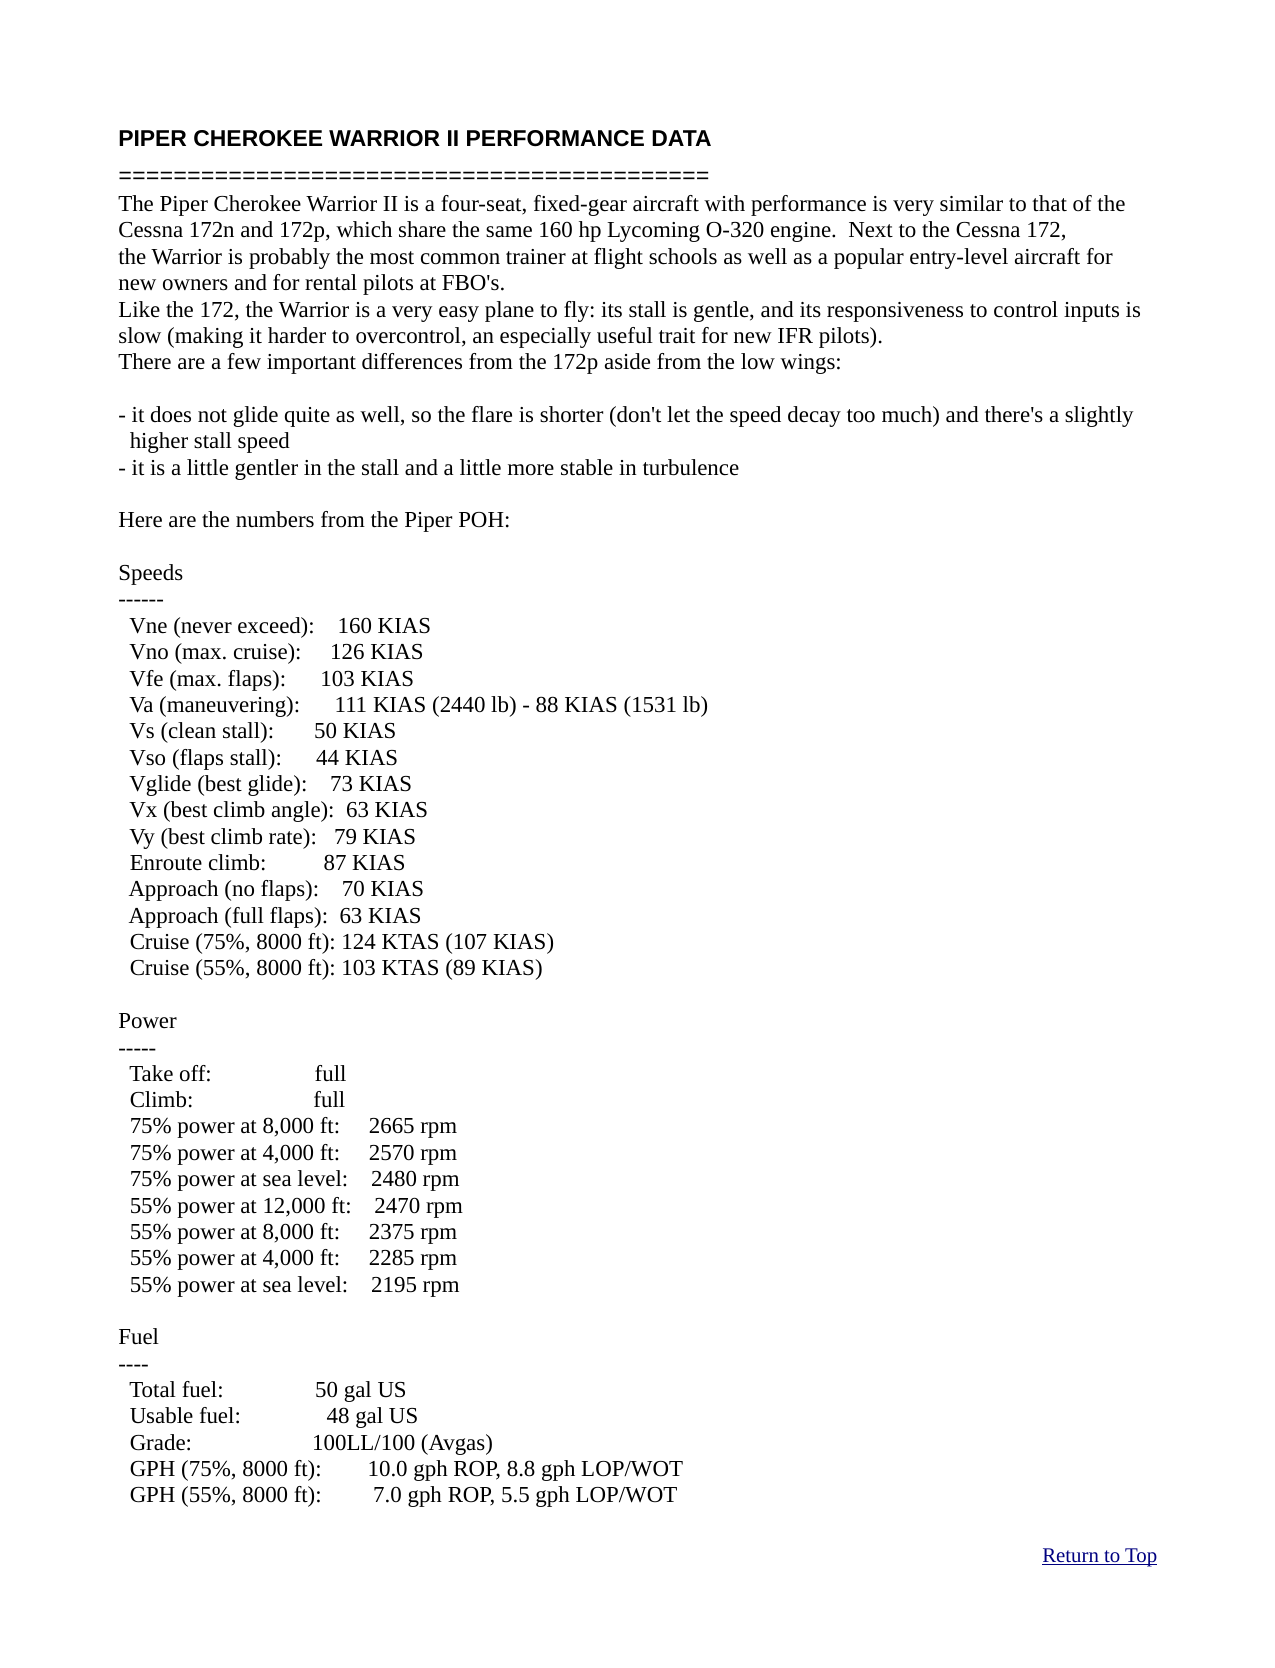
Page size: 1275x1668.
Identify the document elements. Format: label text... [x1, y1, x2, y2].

text =========================================== [118, 164, 1157, 190]
text the Warrior is probably the most common trainer at flight schools as well as a popular entry-level aircraft for new owners and for rental pilots at FBO's. [118, 243, 1157, 296]
text The Piper Cherokee Warrior II is a four-seat, fixed-gear aircraft with performance is very similar to that of the Cessna 172n and 172p, which share the same 160 hp Lycoming O-320 engine. Next to the Cessna 172, [118, 190, 1157, 243]
text Enroute climb: 87 KIAS [118, 849, 1157, 875]
text 55% power at 8,000 ft: 2375 rpm [118, 1218, 1157, 1244]
text Vne (never exceed): 160 KIAS [118, 612, 1157, 638]
text Take off: full [118, 1060, 1157, 1086]
text Fuel [118, 1323, 1157, 1350]
text Grade: 100LL/100 (Avgas) [118, 1429, 1157, 1455]
text 55% power at sea level: 2195 rpm [118, 1271, 1157, 1297]
text Vso (flaps stall): 44 KIAS [118, 744, 1157, 770]
text Cruise (75%, 8000 ft): 124 KTAS (107 KIAS) [118, 928, 1157, 954]
text Vno (max. cruise): 126 KIAS [118, 638, 1157, 664]
text - it does not glide quite as well, so the flare is shorter (don't let the speed decay too much) and there's a slightly higher stall speed [118, 401, 1157, 454]
text Usable fuel: 48 gal US [118, 1402, 1157, 1429]
text Power [118, 1007, 1157, 1033]
text 75% power at 4,000 ft: 2570 rpm [118, 1139, 1157, 1165]
text 75% power at sea level: 2480 rpm [118, 1165, 1157, 1192]
text Vglide (best glide): 73 KIAS [118, 770, 1157, 796]
text 55% power at 4,000 ft: 2285 rpm [118, 1244, 1157, 1271]
text GPH (75%, 8000 ft): 10.0 gph ROP, 8.8 gph LOP/WOT [118, 1455, 1157, 1482]
text Speeds [118, 559, 1157, 586]
text Vy (best climb rate): 79 KIAS [118, 823, 1157, 849]
text ---- [118, 1350, 1157, 1376]
text Here are the numbers from the Piper POH: [118, 506, 1157, 533]
text - it is a little gentler in the stall and a little more stable in turbulence [118, 454, 1157, 480]
text There are a few important differences from the 172p aside from the low wings: [118, 348, 1157, 375]
text GPH (55%, 8000 ft): 7.0 gph ROP, 5.5 gph LOP/WOT [118, 1482, 1157, 1508]
text Vs (clean stall): 50 KIAS [118, 717, 1157, 744]
text Total fuel: 50 gal US [118, 1376, 1157, 1402]
text Approach (no flaps): 70 KIAS [118, 875, 1157, 902]
text ------ [118, 586, 1157, 612]
text Approach (full flaps): 63 KIAS [118, 902, 1157, 928]
subtitle PIPER CHEROKEE WARRIOR II PERFORMANCE DATA [118, 125, 1157, 152]
text Like the 172, the Warrior is a very easy plane to fly: its stall is gentle, and its responsiveness to control inputs is slow (making it harder to overcontrol, an especially useful trait for new IFR pilots). [118, 296, 1157, 348]
text 75% power at 8,000 ft: 2665 rpm [118, 1113, 1157, 1139]
text 55% power at 12,000 ft: 2470 rpm [118, 1192, 1157, 1218]
text Climb: full [118, 1086, 1157, 1113]
text ----- [118, 1033, 1157, 1060]
text Cruise (55%, 8000 ft): 103 KTAS (89 KIAS) [118, 954, 1157, 981]
text Vx (best climb angle): 63 KIAS [118, 796, 1157, 823]
text Vfe (max. flaps): 103 KIAS [118, 664, 1157, 691]
text Va (maneuvering): 111 KIAS (2440 lb) - 88 KIAS (1531 lb) [118, 691, 1157, 717]
